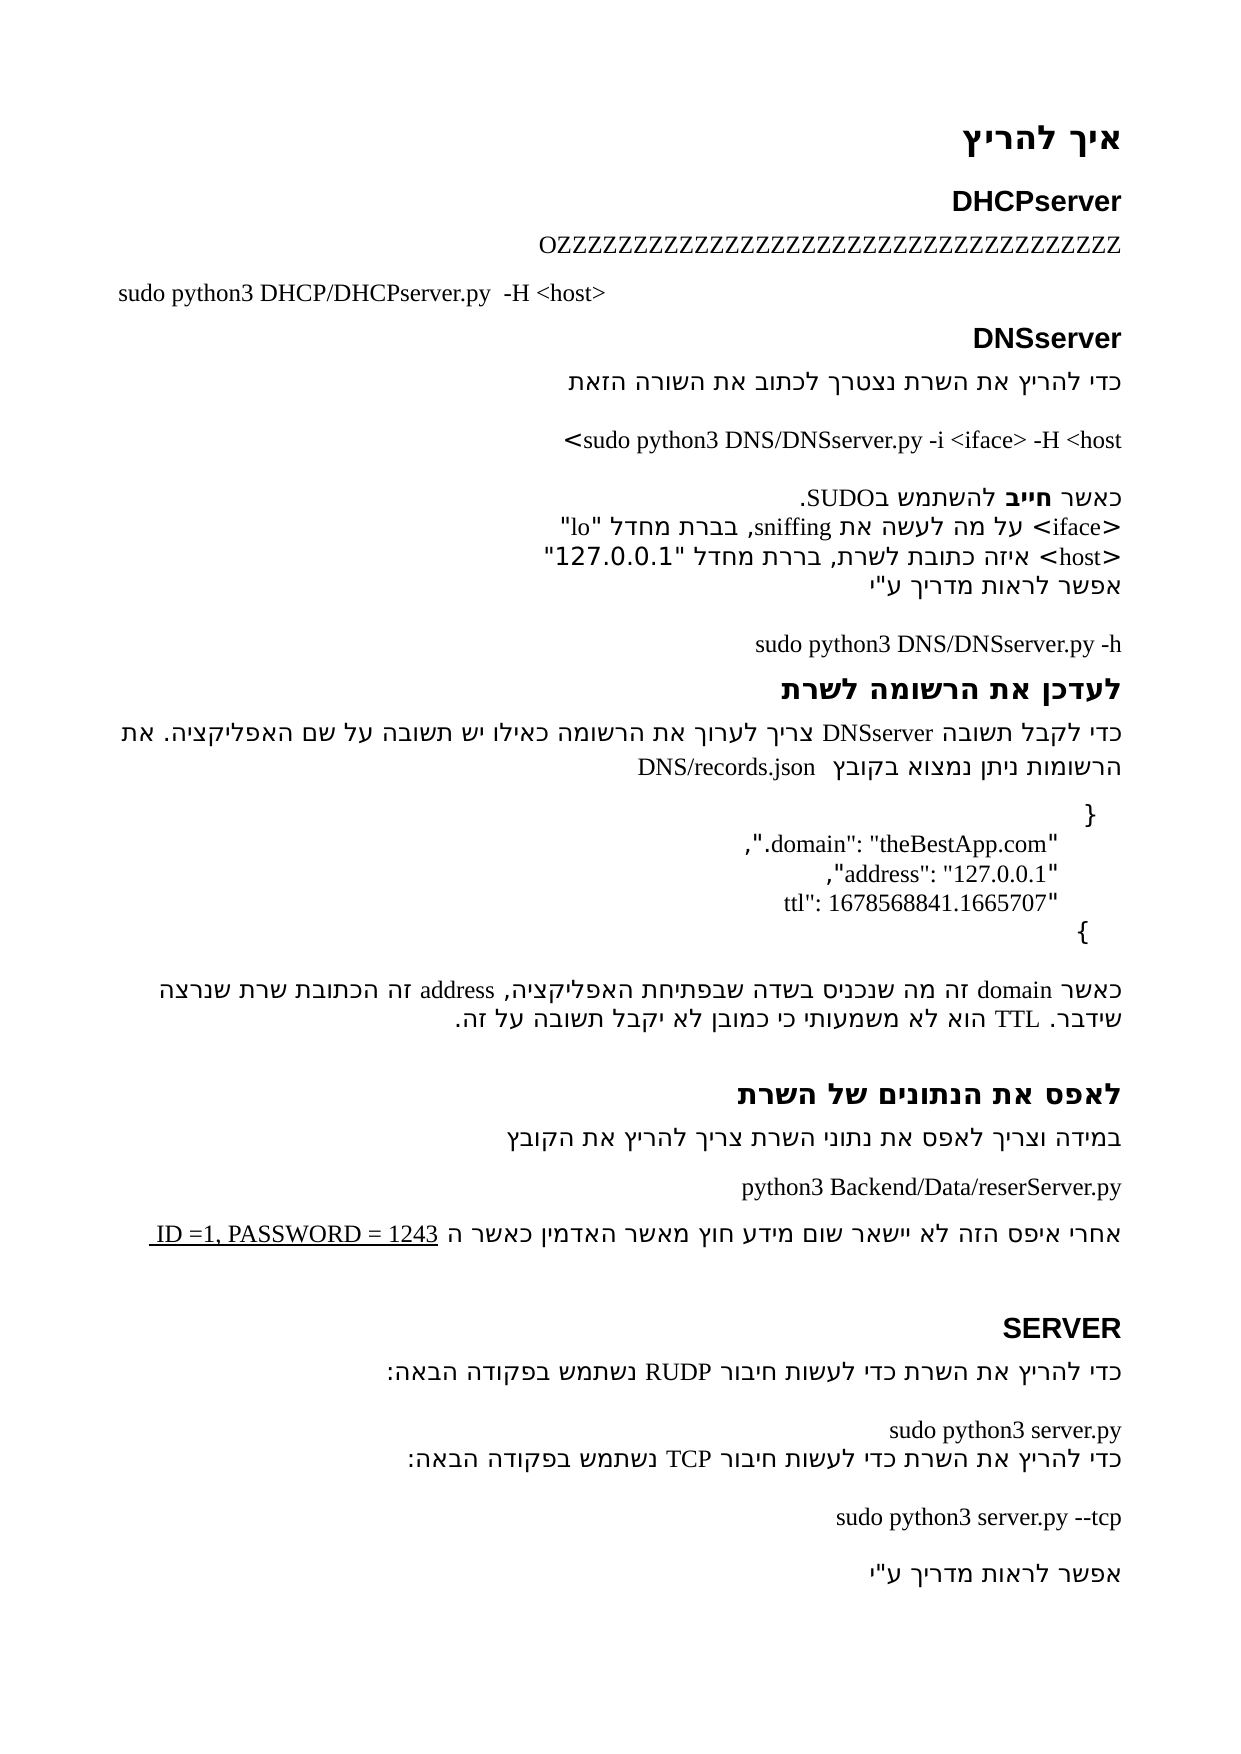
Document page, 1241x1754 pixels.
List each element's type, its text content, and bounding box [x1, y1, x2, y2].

text sudo python3 DNS/DNSserver.py -h [118, 629, 1122, 657]
text כאשר domain זה מה שנכניס בשדה שבפתיחת האפליקציה, address זה הכתובת שרת שנרצה שידבר. TTL הוא לא משמעותי כי כמובן לא יקבל תשובה על זה. [118, 975, 1122, 1034]
text כדי להריץ את השרת כדי לעשות חיבור TCP נשתמש בפקודה הבאה: [118, 1444, 1122, 1473]
text python3 Backend/Data/reserServer.py [118, 1172, 1122, 1201]
text במידה וצריך לאפס את נתוני השרת צריך להריץ את הקובץ [118, 1124, 1122, 1153]
text sudo python3 server.py --tcp [118, 1502, 1122, 1531]
text כדי להריץ את השרת כדי לעשות חיבור RUDP נשתמש בפקודה הבאה: [118, 1357, 1122, 1386]
text "address": "127.0.0.1", [118, 859, 1122, 888]
text } [118, 917, 1122, 947]
subtitle SERVER [118, 1311, 1122, 1344]
text sudo python3 server.py [118, 1415, 1122, 1444]
text אחרי איפס הזה לא יישאר שום מידע חוץ מאשר האדמין כאשר ה ID =1, PASSWORD = 1243 [118, 1219, 1122, 1249]
subtitle איך להריץ [118, 118, 1122, 157]
text אפשר לראות מדריך ע"י [118, 1559, 1122, 1588]
text כדי להריץ את השרת נצטרך לכתוב את השורה הזאת [118, 367, 1122, 396]
text "domain": "theBestApp.com.", [118, 829, 1122, 859]
text <host> איזה כתובת לשרת, בררת מחדל "127.0.0.1" [118, 542, 1122, 571]
subtitle לאפס את הנתונים של השרת [118, 1077, 1122, 1111]
text sudo python3 DNS/DNSserver.py -i <iface> -H <host> [118, 425, 1122, 483]
text "ttl": 1678568841.1665707 [118, 888, 1122, 917]
text כאשר חייב להשתמש בSUDO. [118, 483, 1122, 512]
subtitle לעדכן את הרשומה לשרת [118, 672, 1122, 706]
text OZZZZZZZZZZZZZZZZZZZZZZZZZZZZZZZZZZZZZ [118, 230, 1122, 259]
subtitle DNSserver [118, 321, 1122, 354]
text כדי לקבל תשובה DNSserver צריך לערוך את הרשומה כאילו יש תשובה על שם האפליקציה. את הרשומות ניתן נמצוא בקובץ DNS/records.json [118, 718, 1122, 781]
text sudo python3 DHCP/DHCPserver.py -H <host> [118, 278, 1122, 306]
subtitle DHCPserver [118, 184, 1122, 218]
text <iface> על מה לעשה את sniffing, בברת מחדל "lo" [118, 512, 1122, 542]
text { [118, 800, 1122, 829]
text אפשר לראות מדריך ע"י [118, 571, 1122, 600]
